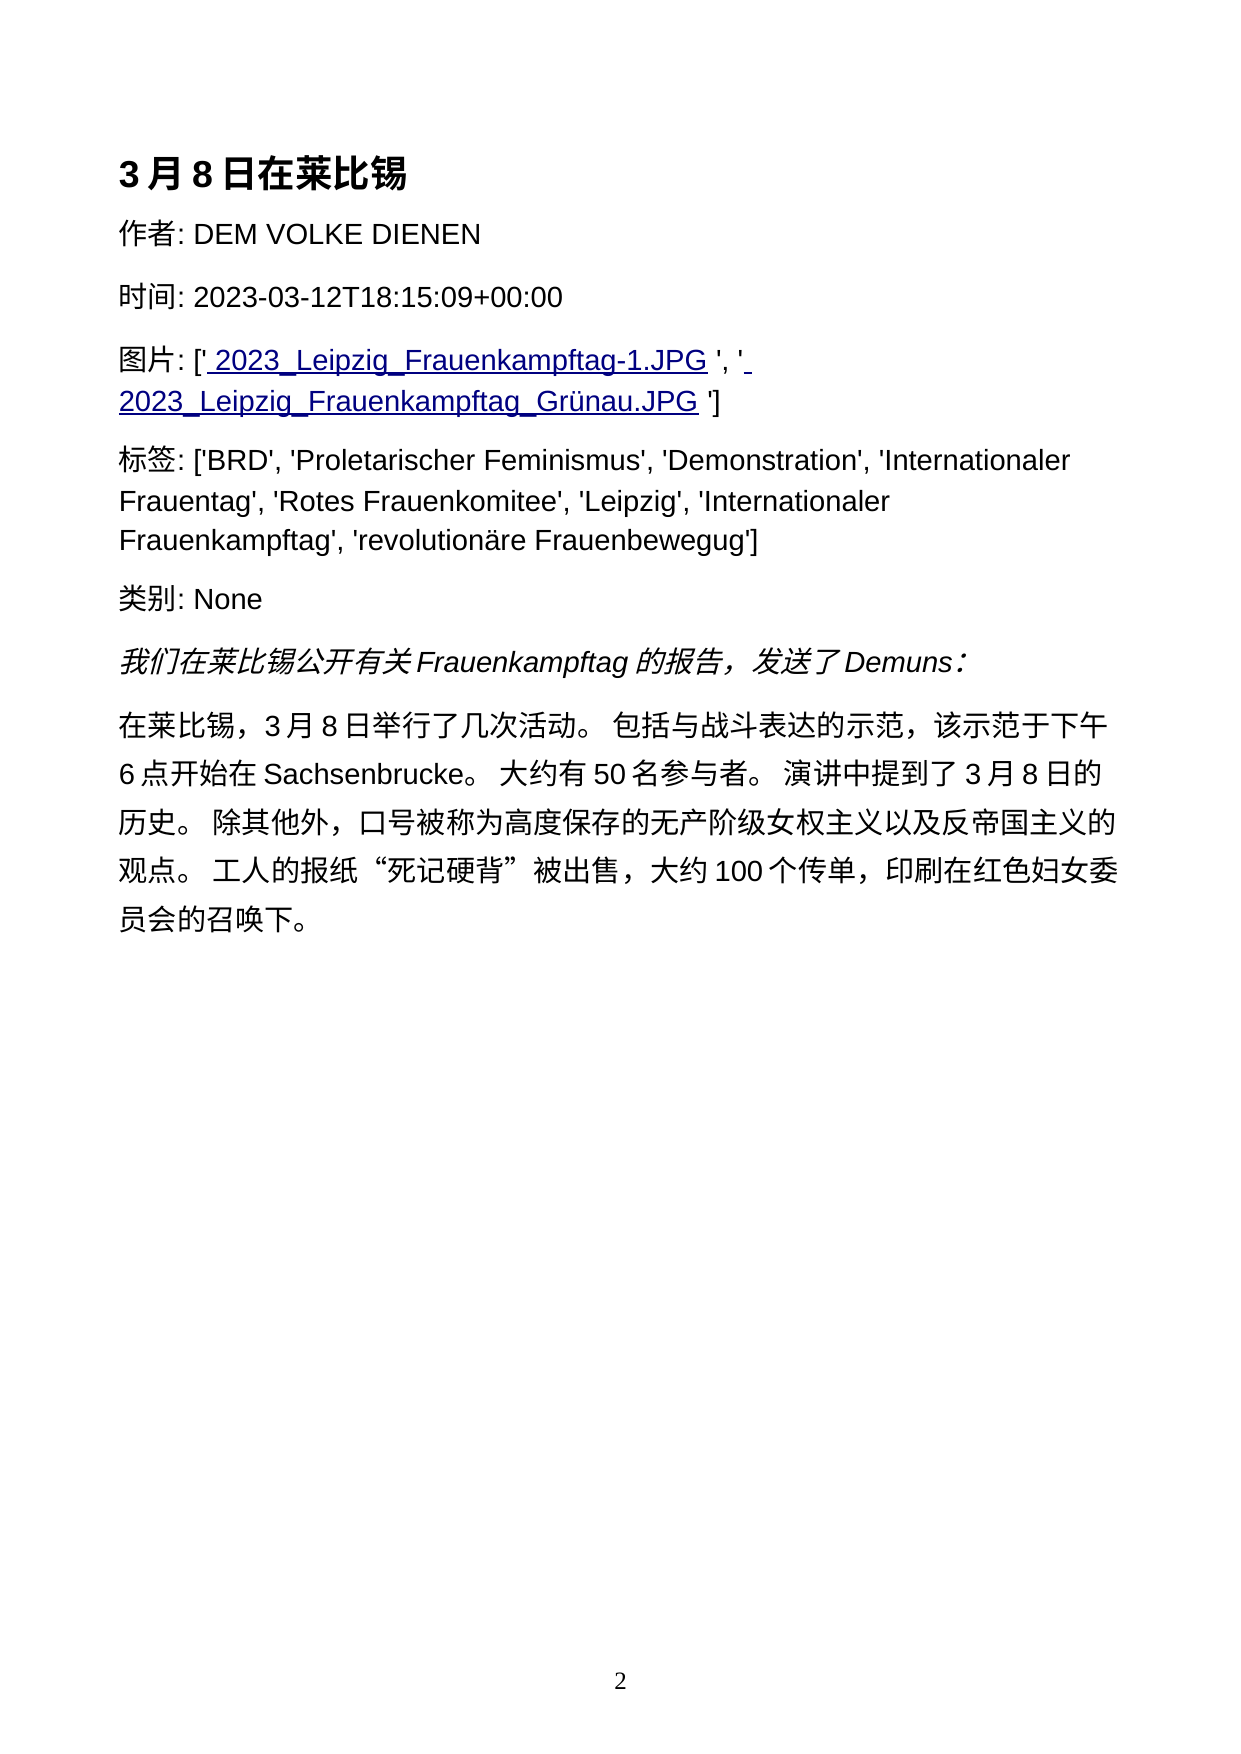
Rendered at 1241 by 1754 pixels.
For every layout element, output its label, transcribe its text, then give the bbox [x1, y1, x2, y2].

text 我们在莱比锡公开有关Frauenkampftag的报告，发送了Demuns： [118, 639, 1122, 681]
text 图片: [' 2023_Leipzig_Frauenkampftag-1.JPG ', ' 2023_Leipzig_Frauenkampftag_Grünau.JPG '] [118, 337, 1122, 417]
text 在莱比锡，3月8日举行了几次活动。 包括与战斗表达的示范，该示范于下午6点开始在Sachsenbrucke。 大约有50名参与者。 演讲中提到了3月8日的历史。 除其他外，口号被称为高度保存的无产阶级女权主义以及反帝国主义的观点。 工人的报纸“死记硬背”被出售，大约100个传单，印刷在红色妇女委员会的召唤下。 [118, 702, 1122, 939]
text 作者: DEM VOLKE DIENEN [118, 210, 1122, 253]
text 类别: None [118, 576, 1122, 618]
text 标签: ['BRD', 'Proletarischer Feminismus', 'Demonstration', 'Internationaler Frauentag', 'Rotes Frauenkomitee', 'Leipzig', 'Internationaler Frauenkampftag', 'revolutionäre Frauenbewegug'] [118, 437, 1122, 556]
subtitle 3月8日在莱比锡 [118, 143, 1122, 198]
text 时间: 2023-03-12T18:15:09+00:00 [118, 273, 1122, 316]
